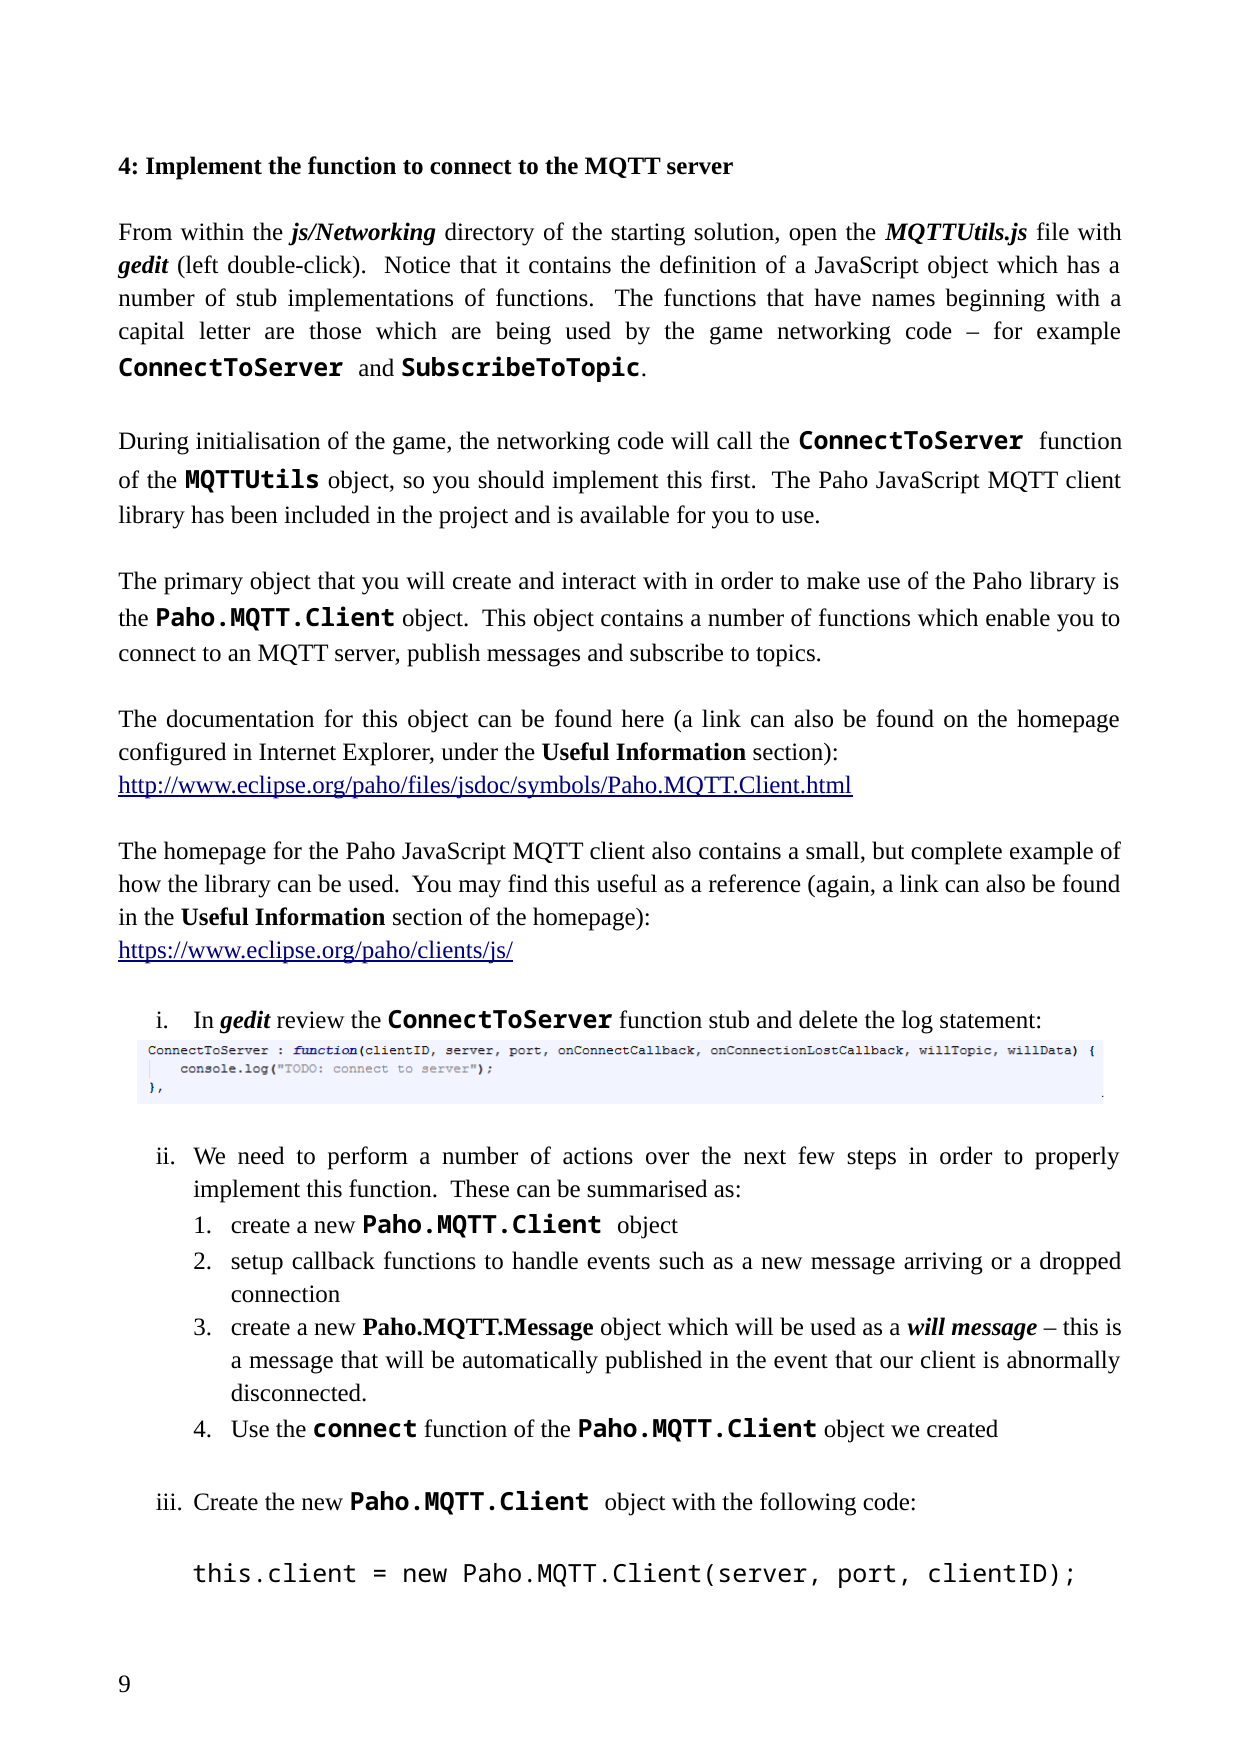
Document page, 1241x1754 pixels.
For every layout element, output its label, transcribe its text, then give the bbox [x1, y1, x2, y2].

list We need to perform a number of actions over the next few steps in order to properly implement this function. These can be summarised as: [156, 1141, 1122, 1203]
text The documentation for this object can be found here (a link can also be found on the homepage configured in Internet Explorer, under the Useful Information section): [118, 704, 1122, 766]
text http://www.eclipse.org/paho/files/jsdoc/symbols/Paho.MQTT.Client.html [118, 770, 1122, 799]
text this.client = new Paho.MQTT.Client(server, port, clientID); [118, 1556, 1122, 1589]
list create a new Paho.MQTT.Message object which will be used as a will message – this is a message that will be automatically published in the event that our client is abnormally disconnected. [193, 1312, 1122, 1407]
picture [136, 1040, 1104, 1104]
list In gedit review the ConnectToServer function stub and delete the log statement: [156, 1001, 1122, 1035]
text The homepage for the Paho JavaScript MQTT client also contains a small, but complete example of how the library can be used. You may find this useful as a reference (again, a link can also be found in the Useful Information section of the homepage): [118, 836, 1122, 931]
list Create the new Paho.MQTT.Client object with the following code: [156, 1483, 1122, 1517]
text During initialisation of the game, the networking code will call the ConnectToServer function of the MQTTUtils object, so you should implement this first. The Paho JavaScript MQTT client library has been included in the project and is available for you to use. [118, 422, 1122, 528]
list setup callback functions to handle events such as a new message arriving or a dropped connection [193, 1246, 1122, 1308]
list Use the connect function of the Paho.MQTT.Client object we created [193, 1411, 1122, 1445]
text The primary object that you will create and interact with in order to make use of the Paho library is the Paho.MQTT.Client object. This object contains a number of functions which enable you to connect to an MQTT server, publish messages and subscribe to topics. [118, 566, 1122, 667]
text 4: Implement the function to connect to the MQTT server [118, 151, 1122, 180]
text https://www.eclipse.org/paho/clients/js/ [118, 935, 1122, 964]
text From within the js/Networking directory of the starting solution, open the MQTTUtils.js file with gedit (left double-click). Notice that it contains the definition of a JavaScript object which has a number of stub implementations of functions. The functions that have names beginning with a capital letter are those which are being used by the game networking code – for example ConnectToServer and SubscribeToTopic. [118, 217, 1122, 384]
list create a new Paho.MQTT.Client object [193, 1207, 1122, 1241]
